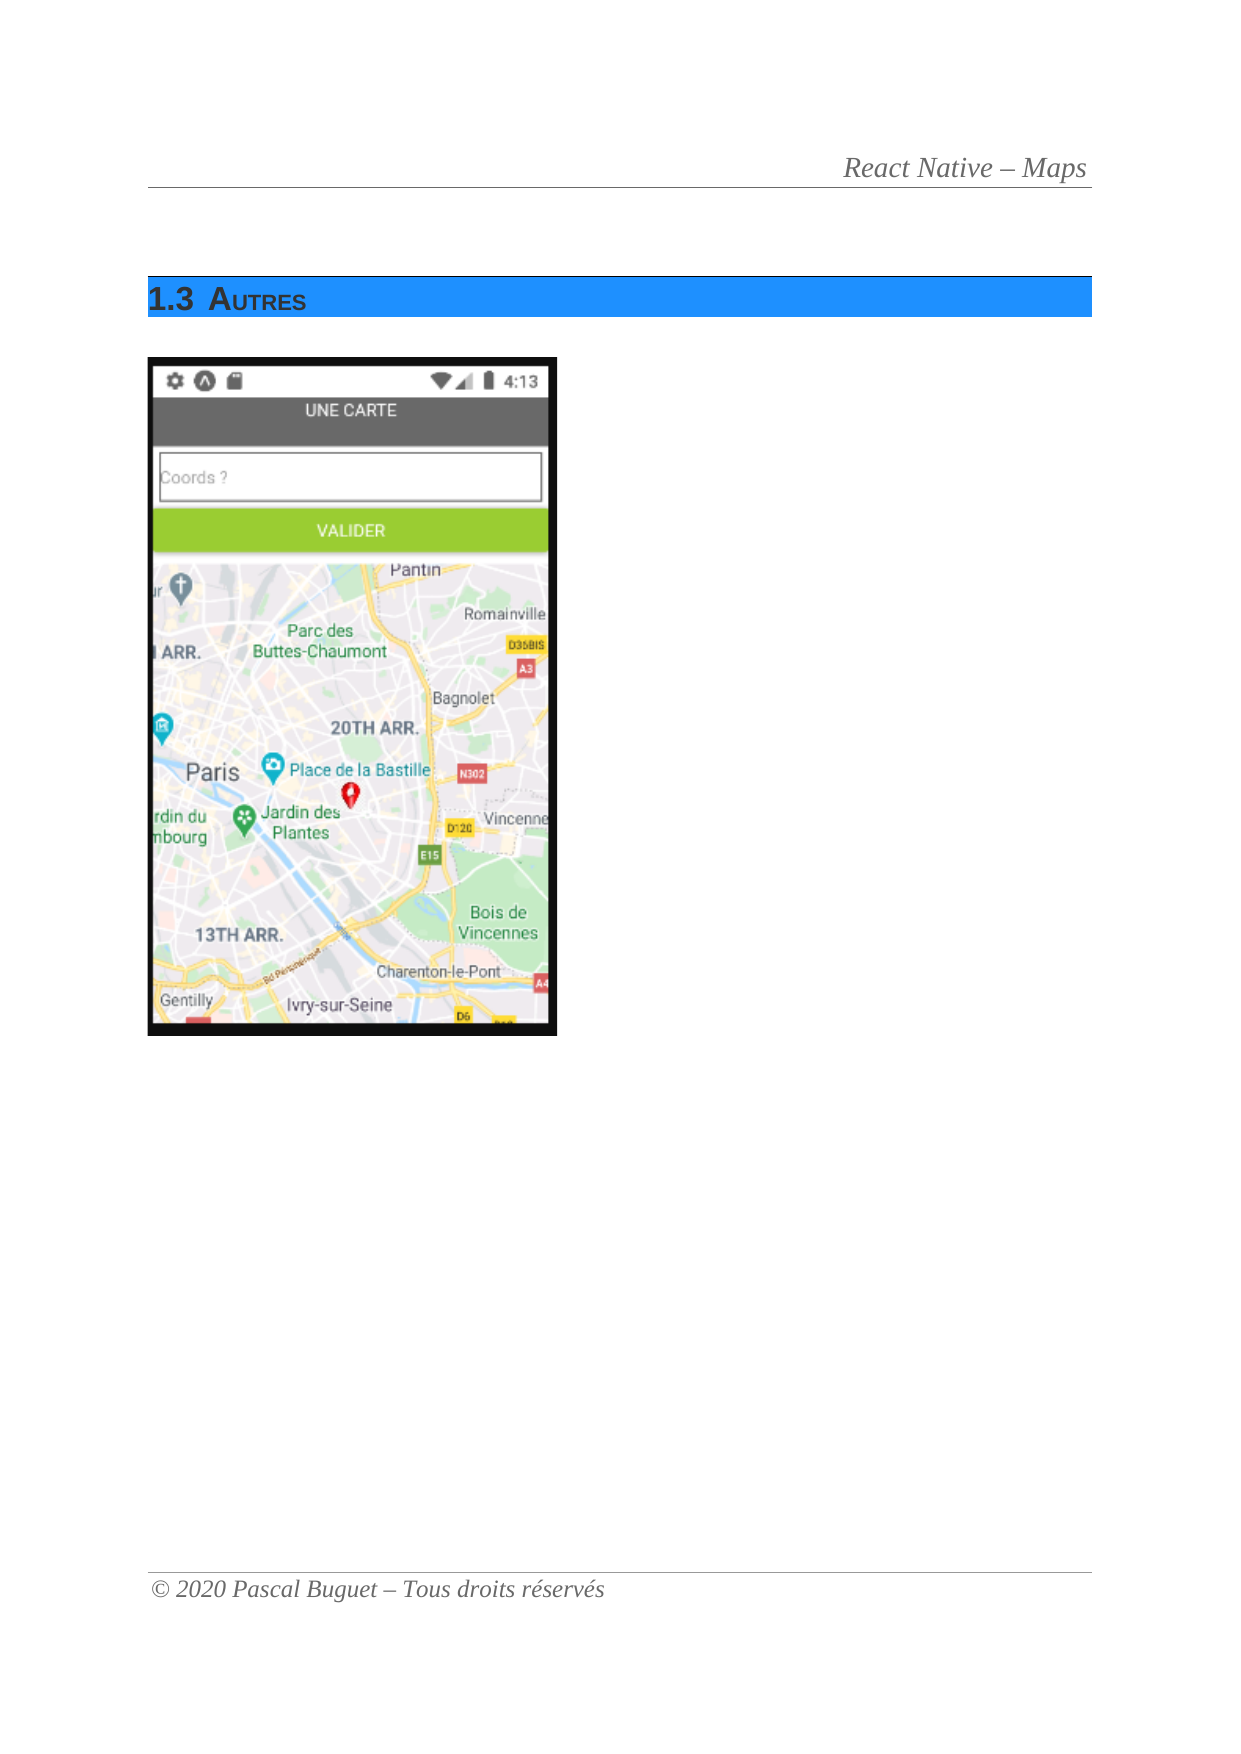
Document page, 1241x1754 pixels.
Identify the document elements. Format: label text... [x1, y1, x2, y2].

picture [147, 357, 558, 1036]
subtitle Autres [148, 277, 1092, 317]
